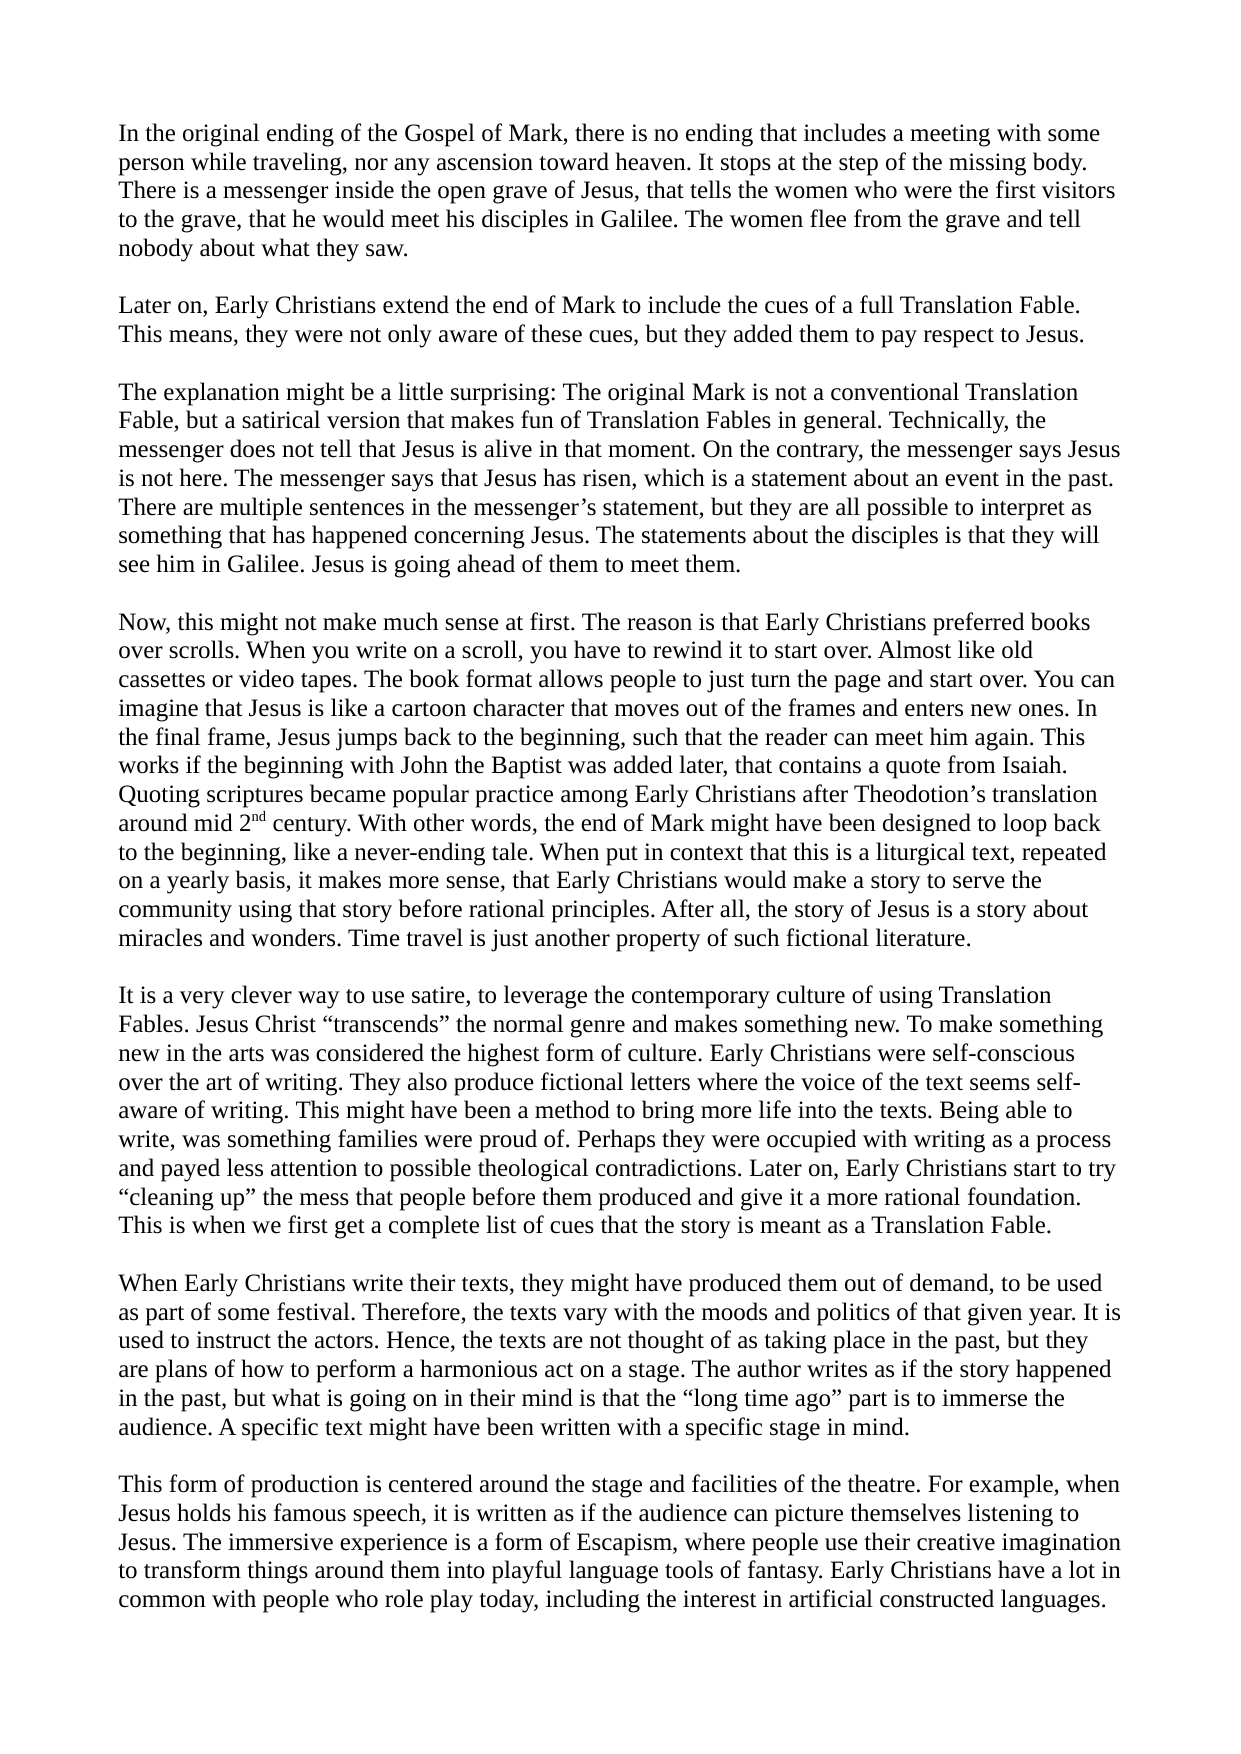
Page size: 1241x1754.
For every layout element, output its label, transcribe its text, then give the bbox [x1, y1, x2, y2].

text In the original ending of the Gospel of Mark, there is no ending that includes a meeting with some person while traveling, nor any ascension toward heaven. It stops at the step of the missing body. There is a messenger inside the open grave of Jesus, that tells the women who were the first visitors to the grave, that he would meet his disciples in Galilee. The women flee from the grave and tell nobody about what they saw. [118, 118, 1122, 262]
text Now, this might not make much sense at first. The reason is that Early Christians preferred books over scrolls. When you write on a scroll, you have to rewind it to start over. Almost like old cassettes or video tapes. The book format allows people to just turn the page and start over. You can imagine that Jesus is like a cartoon character that moves out of the frames and enters new ones. In the final frame, Jesus jumps back to the beginning, such that the reader can meet him again. This works if the beginning with John the Baptist was added later, that contains a quote from Isaiah. Quoting scriptures became popular practice among Early Christians after Theodotion’s translation around mid 2nd century. With other words, the end of Mark might have been designed to loop back to the beginning, like a never-ending tale. When put in context that this is a liturgical text, repeated on a yearly basis, it makes more sense, that Early Christians would make a story to serve the community using that story before rational principles. After all, the story of Jesus is a story about miracles and wonders. Time travel is just another property of such fictional literature. [118, 607, 1122, 952]
text It is a very clever way to use satire, to leverage the contemporary culture of using Translation Fables. Jesus Christ “transcends” the normal genre and makes something new. To make something new in the arts was considered the highest form of culture. Early Christians were self-conscious over the art of writing. They also produce fictional letters where the voice of the text seems self-aware of writing. This might have been a method to bring more life into the texts. Being able to write, was something families were proud of. Perhaps they were occupied with writing as a process and payed less attention to possible theological contradictions. Later on, Early Christians start to try “cleaning up” the mess that people before them produced and give it a more rational foundation. This is when we first get a complete list of cues that the story is meant as a Translation Fable. [118, 981, 1122, 1239]
text When Early Christians write their texts, they might have produced them out of demand, to be used as part of some festival. Therefore, the texts vary with the moods and politics of that given year. It is used to instruct the actors. Hence, the texts are not thought of as taking place in the past, but they are plans of how to perform a harmonious act on a stage. The author writes as if the story happened in the past, but what is going on in their mind is that the “long time ago” part is to immerse the audience. A specific text might have been written with a specific stage in mind. [118, 1268, 1122, 1441]
text Later on, Early Christians extend the end of Mark to include the cues of a full Translation Fable. This means, they were not only aware of these cues, but they added them to pay respect to Jesus. [118, 291, 1122, 348]
text This form of production is centered around the stage and facilities of the theatre. For example, when Jesus holds his famous speech, it is written as if the audience can picture themselves listening to Jesus. The immersive experience is a form of Escapism, where people use their creative imagination to transform things around them into playful language tools of fantasy. Early Christians have a lot in common with people who role play today, including the interest in artificial constructed languages. [118, 1469, 1122, 1613]
text The explanation might be a little surprising: The original Mark is not a conventional Translation Fable, but a satirical version that makes fun of Translation Fables in general. Technically, the messenger does not tell that Jesus is alive in that moment. On the contrary, the messenger says Jesus is not here. The messenger says that Jesus has risen, which is a statement about an event in the past. There are multiple sentences in the messenger’s statement, but they are all possible to interpret as something that has happened concerning Jesus. The statements about the disciples is that they will see him in Galilee. Jesus is going ahead of them to meet them. [118, 377, 1122, 578]
